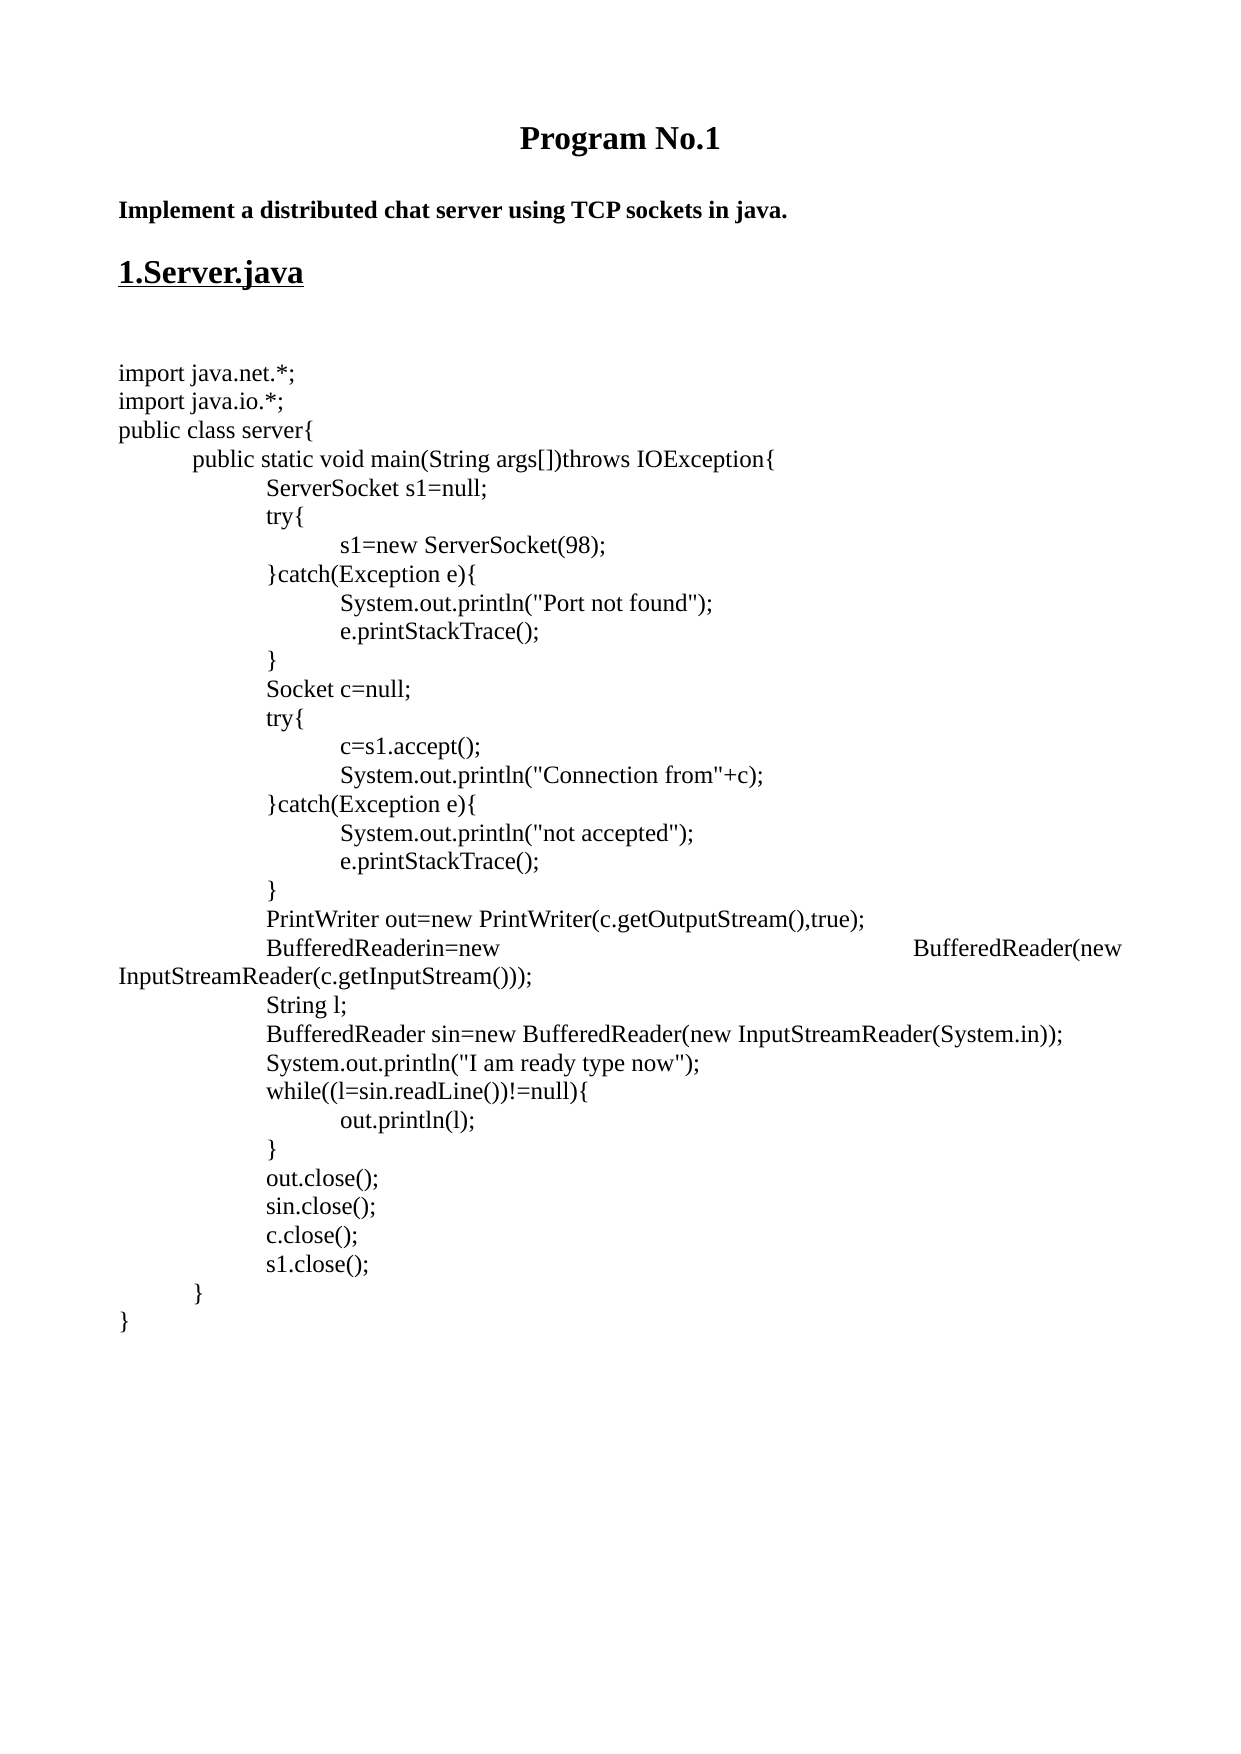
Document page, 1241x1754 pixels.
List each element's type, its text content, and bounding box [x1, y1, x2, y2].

text }catch(Exception e){ [118, 559, 1122, 588]
text out.println(l); [118, 1105, 1122, 1134]
text s1=new ServerSocket(98); [118, 530, 1122, 559]
text e.printStackTrace(); [118, 846, 1122, 875]
text public static void main(String args[])throws IOException{ [118, 444, 1122, 473]
text 1.Server.java [118, 252, 1122, 291]
text String l; [118, 990, 1122, 1019]
text } [118, 1278, 1122, 1306]
text BufferedReaderin=new BufferedReader(new InputStreamReader(c.getInputStream())); [118, 933, 1122, 990]
text } [118, 645, 1122, 674]
text } [118, 875, 1122, 904]
text c.close(); [118, 1220, 1122, 1249]
text c=s1.accept(); [118, 731, 1122, 760]
text } [118, 1306, 1122, 1335]
text System.out.println("Port not found"); [118, 588, 1122, 616]
text public class server{ [118, 415, 1122, 444]
text Socket c=null; [118, 674, 1122, 703]
text s1.close(); [118, 1249, 1122, 1278]
text System.out.println("not accepted"); [118, 818, 1122, 846]
text try{ [118, 501, 1122, 530]
text }catch(Exception e){ [118, 789, 1122, 818]
text while((l=sin.readLine())!=null){ [118, 1076, 1122, 1105]
text Program No.1 [118, 118, 1122, 156]
text e.printStackTrace(); [118, 616, 1122, 645]
text System.out.println("I am ready type now"); [118, 1048, 1122, 1076]
text Implement a distributed chat server using TCP sockets in java. [118, 195, 1122, 223]
text } [118, 1134, 1122, 1163]
text try{ [118, 703, 1122, 731]
text System.out.println("Connection from"+c); [118, 760, 1122, 789]
text sin.close(); [118, 1191, 1122, 1220]
text out.close(); [118, 1163, 1122, 1191]
text ServerSocket s1=null; [118, 473, 1122, 501]
text import java.net.*; [118, 358, 1122, 386]
text PrintWriter out=new PrintWriter(c.getOutputStream(),true); [118, 904, 1122, 933]
text import java.io.*; [118, 386, 1122, 415]
text BufferedReader sin=new BufferedReader(new InputStreamReader(System.in)); [118, 1019, 1122, 1048]
